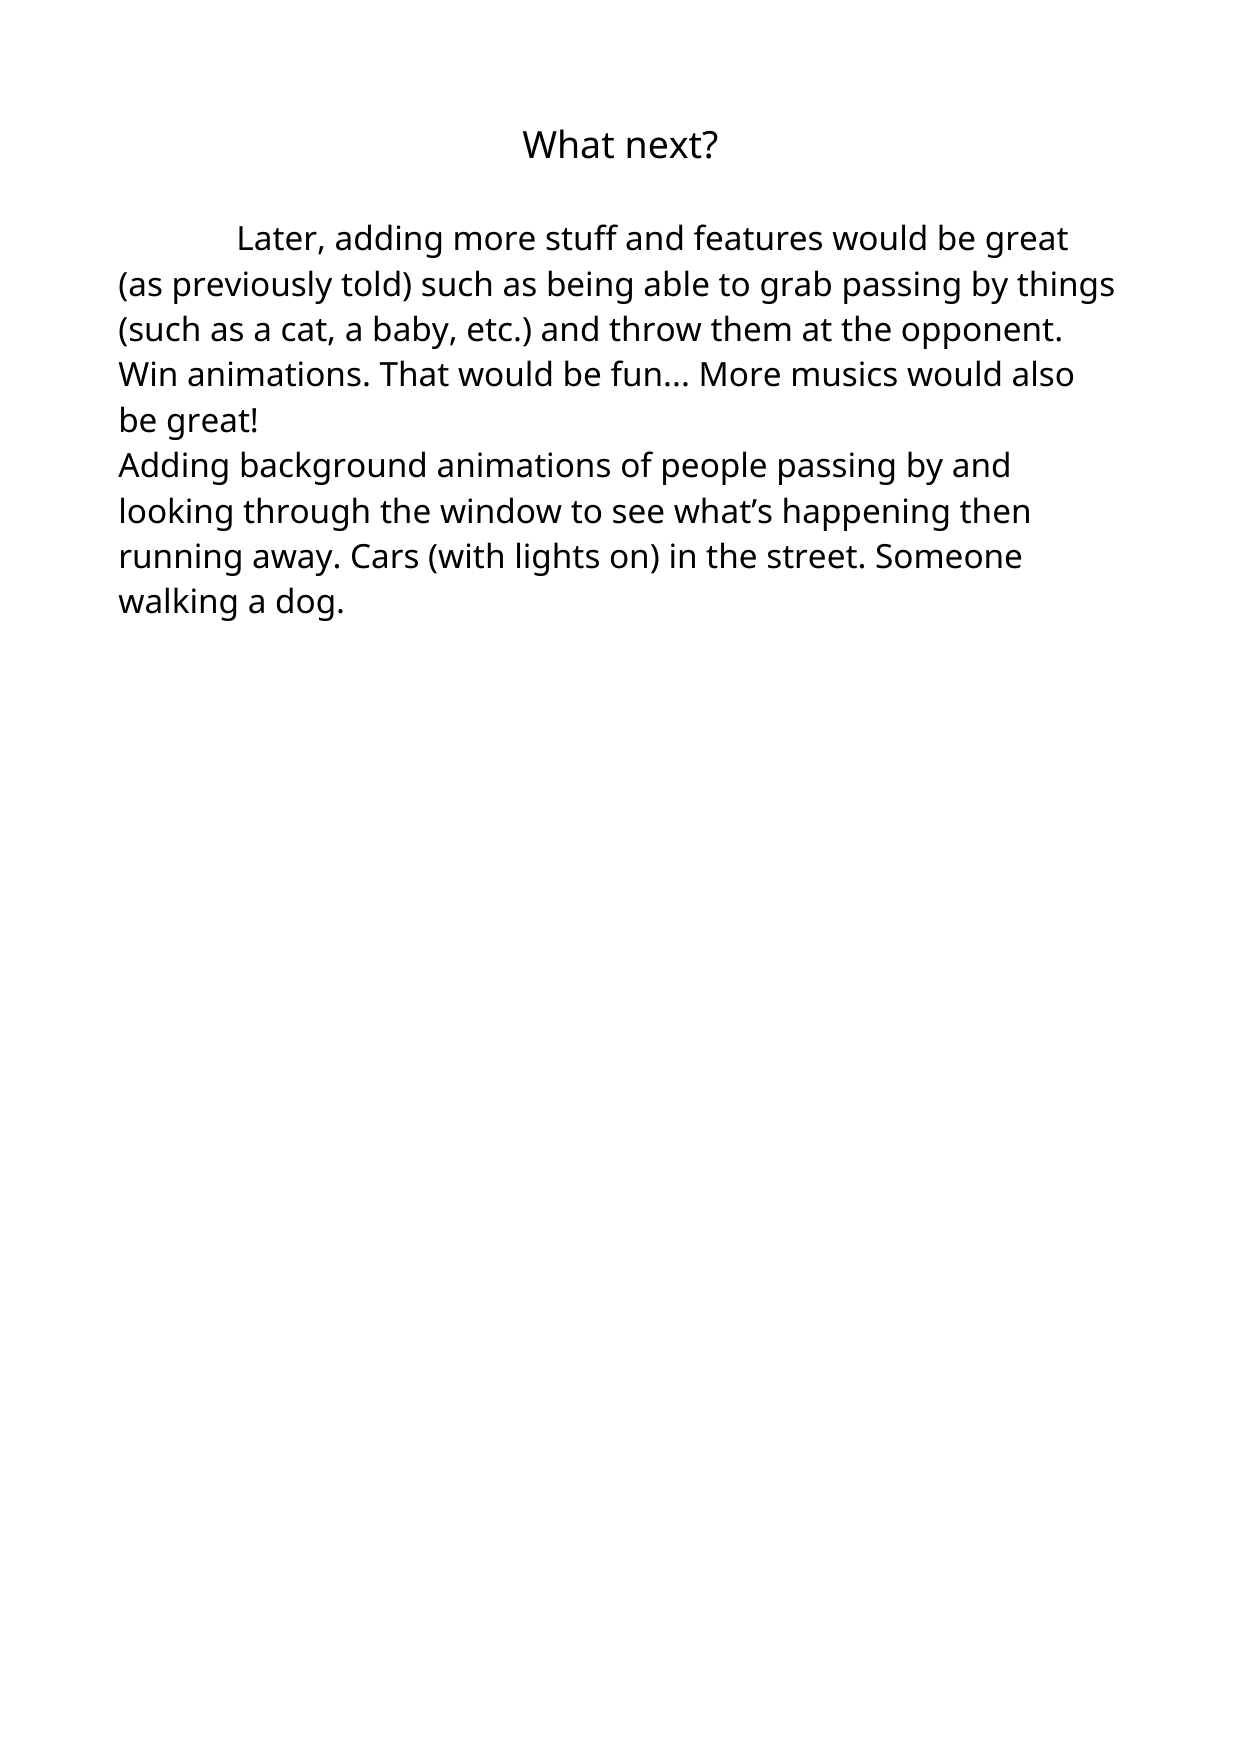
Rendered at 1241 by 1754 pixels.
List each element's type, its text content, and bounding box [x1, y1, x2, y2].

text What next? [118, 118, 1122, 169]
text Adding background animations of people passing by and looking through the window to see what’s happening then running away. Cars (with lights on) in the street. Someone walking a dog. [118, 442, 1122, 624]
text Later, adding more stuff and features would be great (as previously told) such as being able to grab passing by things (such as a cat, a baby, etc.) and throw them at the opponent. Win animations. That would be fun... More musics would also be great! [118, 215, 1122, 442]
